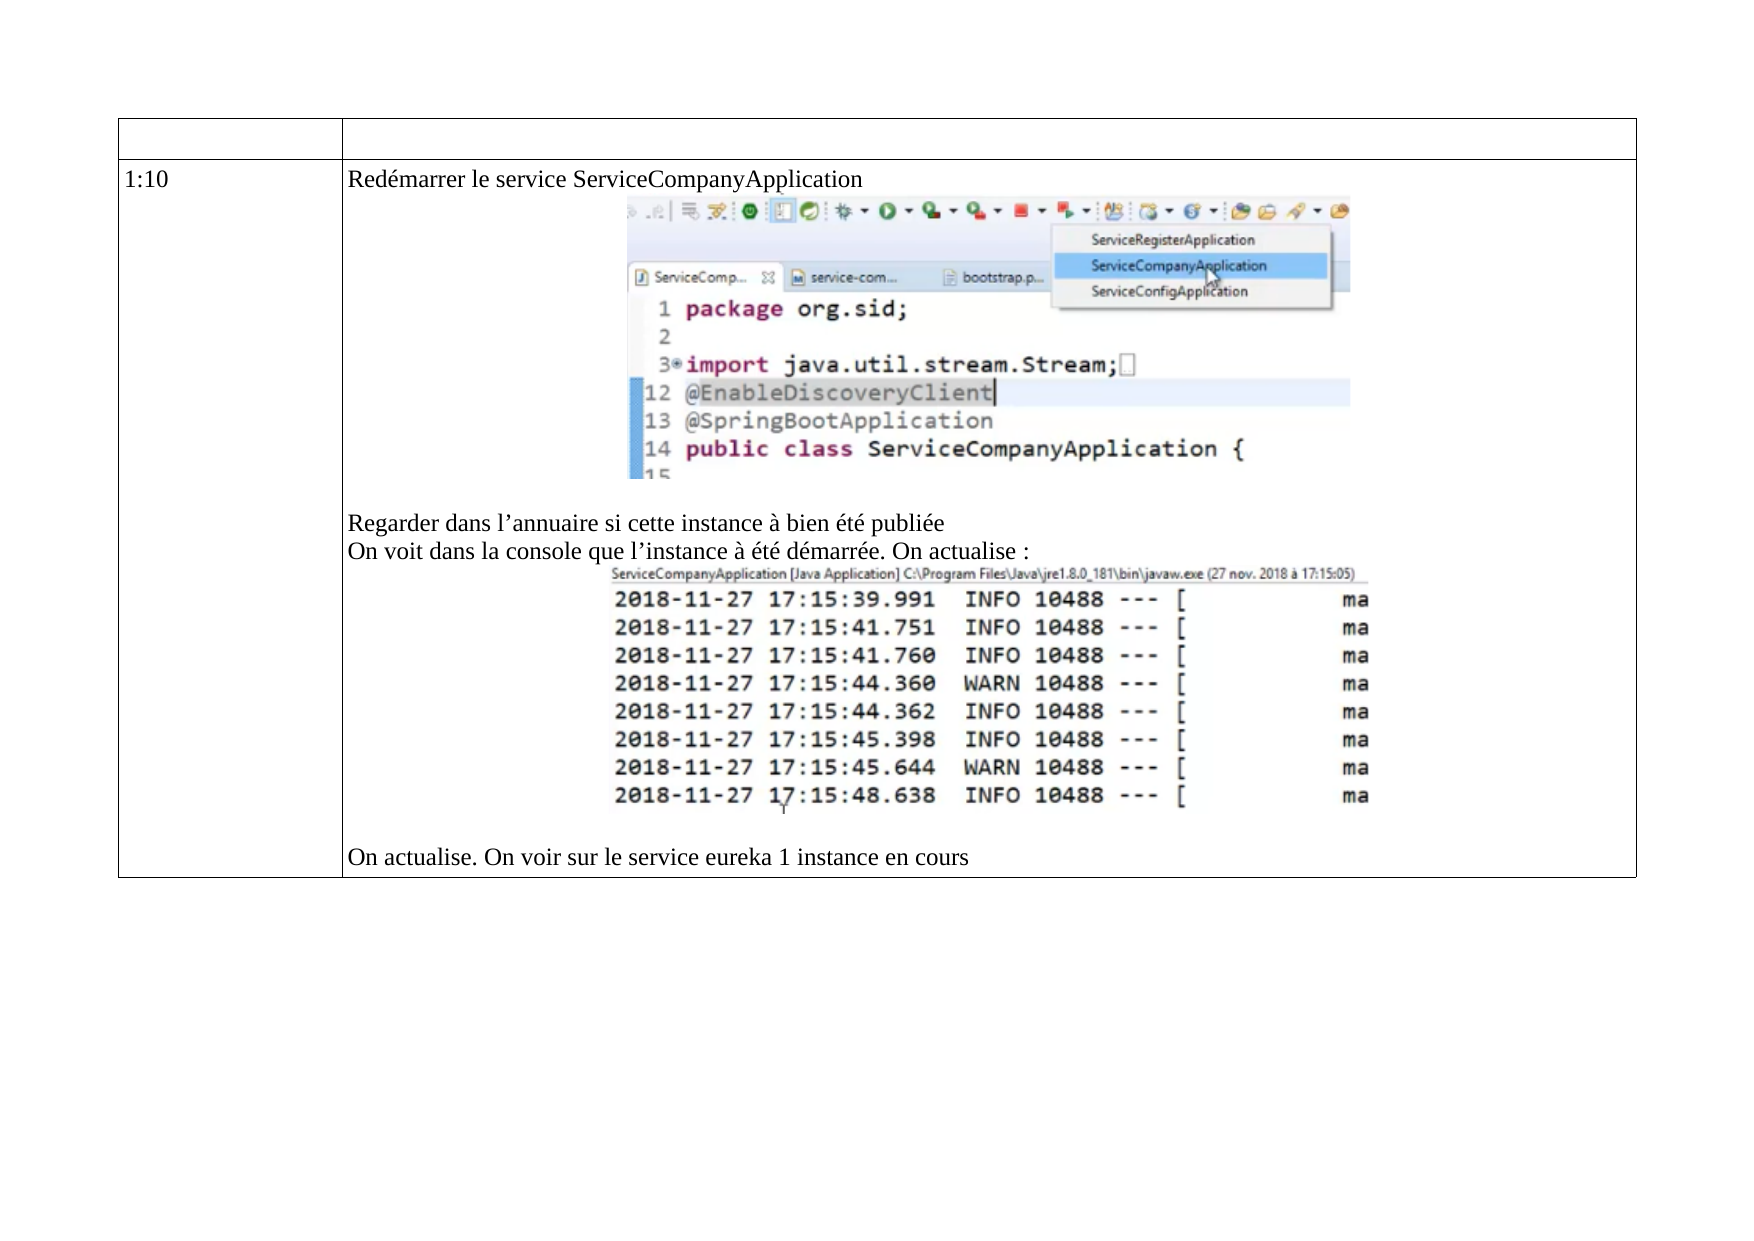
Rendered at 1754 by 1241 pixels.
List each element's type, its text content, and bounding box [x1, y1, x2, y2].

picture [608, 565, 1369, 814]
picture [627, 193, 1351, 479]
table_cell 1:10 [119, 160, 342, 877]
table_cell [119, 119, 342, 158]
table_cell [343, 119, 1636, 158]
table_cell Redémarrer le service ServiceCompanyApplication Regarder dans l’annuaire si cette instance à bien été publiée On voit dans la console que l’instance à été démarrée. On actualise : On actualise. On voir sur le service eureka 1 instance en cours [343, 160, 1636, 877]
